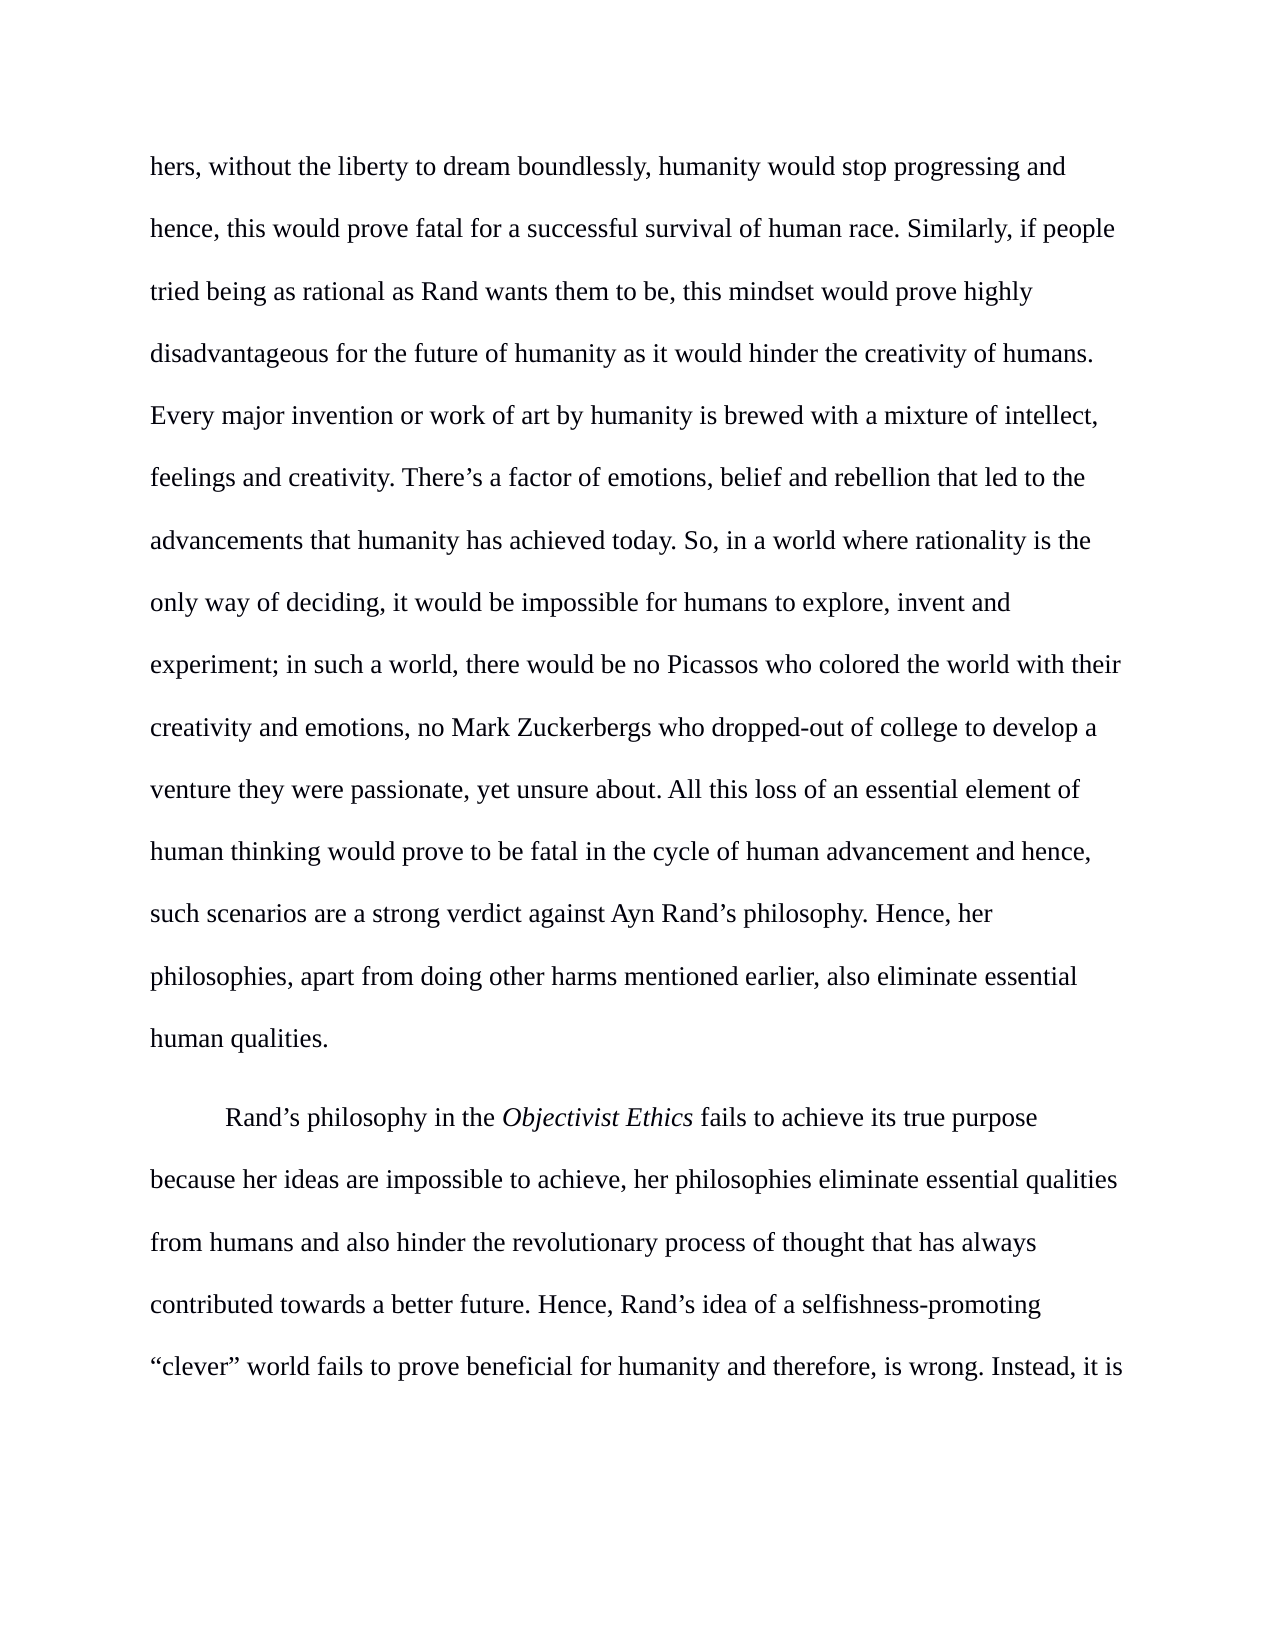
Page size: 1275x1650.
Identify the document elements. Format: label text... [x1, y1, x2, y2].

text hers, without the liberty to dream boundlessly, humanity would stop progressing and hence, this would prove fatal for a successful survival of human race. Similarly, if people tried being as rational as Rand wants them to be, this mindset would prove highly disadvantageous for the future of humanity as it would hinder the creativity of humans. Every major invention or work of art by humanity is brewed with a mixture of intellect, feelings and creativity. There’s a factor of emotions, belief and rebellion that led to the advancements that humanity has achieved today. So, in a world where rationality is the only way of deciding, it would be impossible for humans to explore, invent and experiment; in such a world, there would be no Picassos who colored the world with their creativity and emotions, no Mark Zuckerbergs who dropped-out of college to develop a venture they were passionate, yet unsure about. All this loss of an essential element of human thinking would prove to be fatal in the cycle of human advancement and hence, such scenarios are a strong verdict against Ayn Rand’s philosophy. Hence, her philosophies, apart from doing other harms mentioned earlier, also eliminate essential human qualities. [150, 150, 1125, 1053]
text Rand’s philosophy in the Objectivist Ethics fails to achieve its true purpose because her ideas are impossible to achieve, her philosophies eliminate essential qualities from humans and also hinder the revolutionary process of thought that has always contributed towards a better future. Hence, Rand’s idea of a selfishness-promoting “clever” world fails to prove beneficial for humanity and therefore, is wrong. Instead, it is [150, 1101, 1125, 1381]
